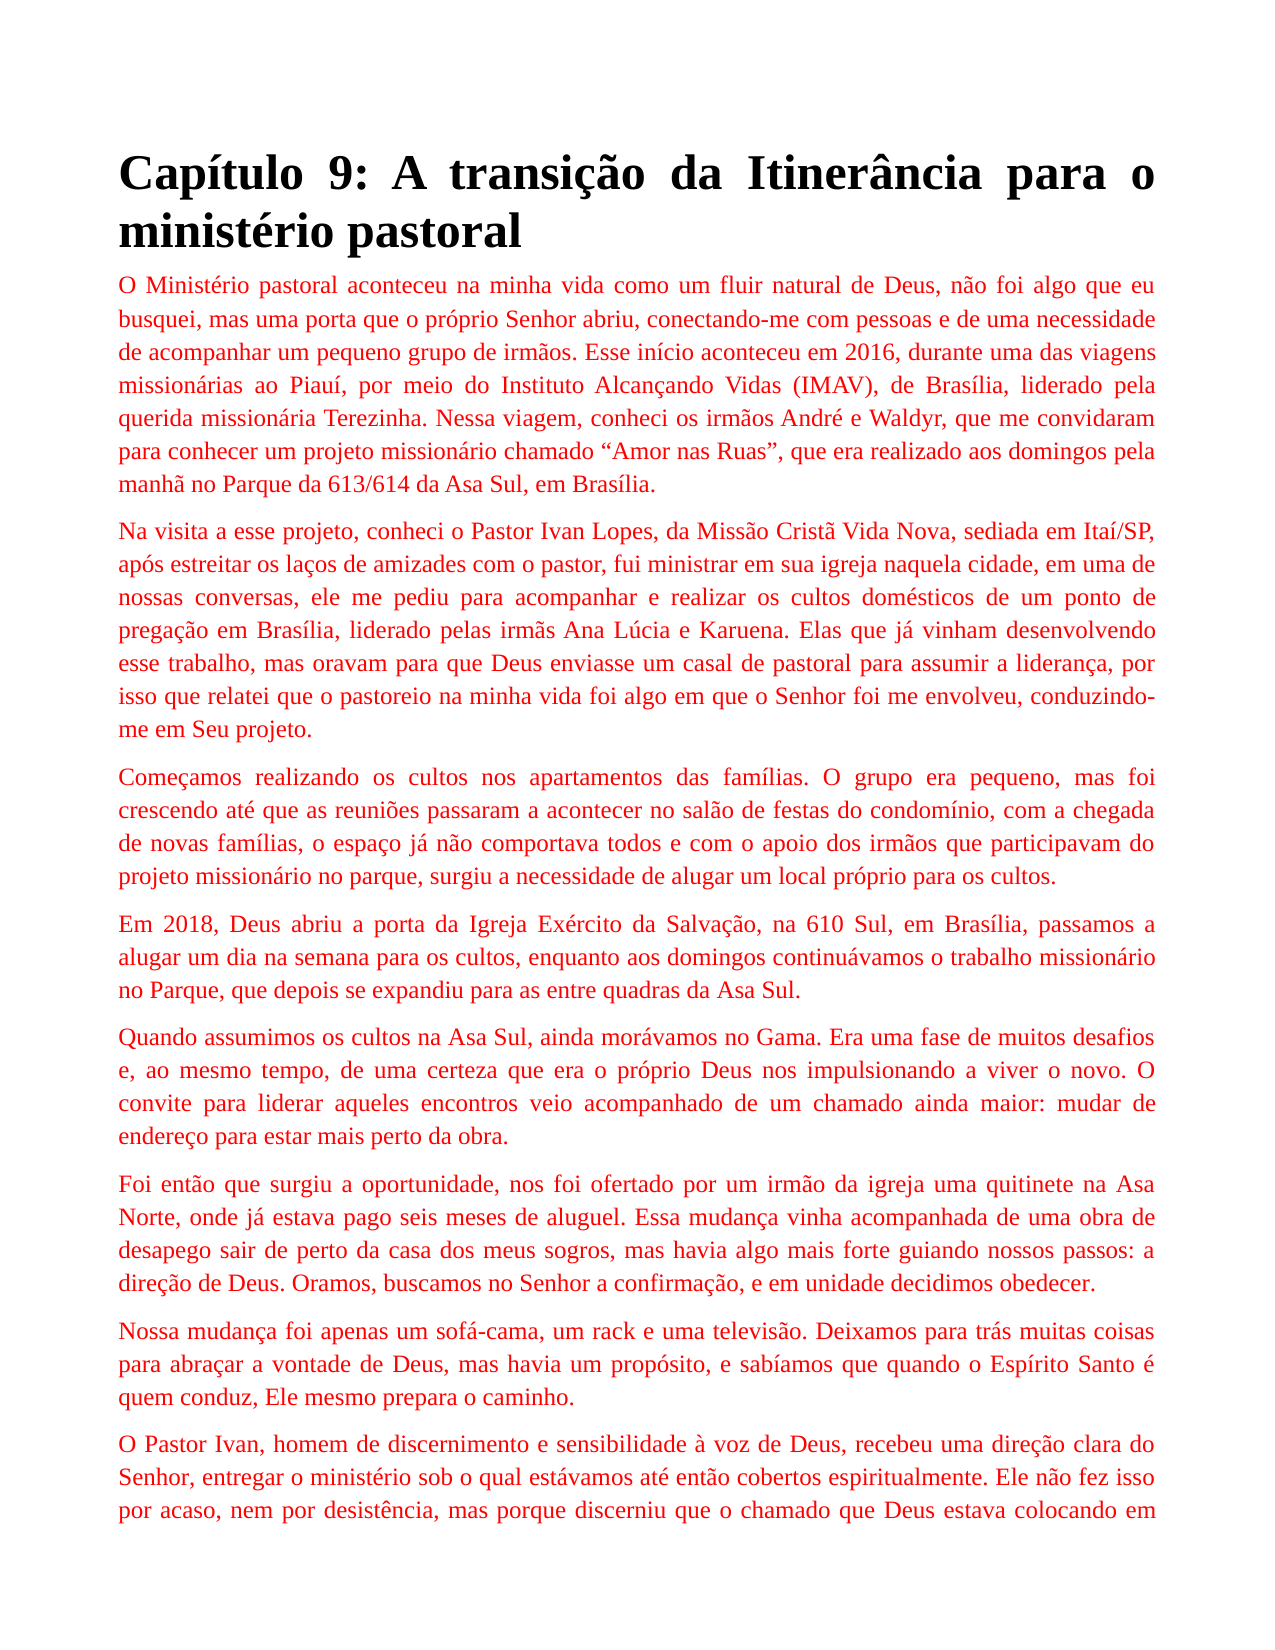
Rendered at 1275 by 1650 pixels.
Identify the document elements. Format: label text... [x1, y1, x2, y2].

text Em 2018, Deus abriu a porta da Igreja Exército da Salvação, na 610 Sul, em Brasília, passamos a alugar um dia na semana para os cultos, enquanto aos domingos continuávamos o trabalho missionário no Parque, que depois se expandiu para as entre quadras da Asa Sul. [118, 909, 1157, 1003]
text O Pastor Ivan, homem de discernimento e sensibilidade à voz de Deus, recebeu uma direção clara do Senhor, entregar o ministério sob o qual estávamos até então cobertos espiritualmente. Ele não fez isso por acaso, nem por desistência, mas porque discerniu que o chamado que Deus estava colocando em [118, 1429, 1157, 1524]
text Quando assumimos os cultos na Asa Sul, ainda morávamos no Gama. Era uma fase de muitos desafios e, ao mesmo tempo, de uma certeza que era o próprio Deus nos impulsionando a viver o novo. O convite para liderar aqueles encontros veio acompanhado de um chamado ainda maior: mudar de endereço para estar mais perto da obra. [118, 1022, 1157, 1150]
text O Ministério pastoral aconteceu na minha vida como um fluir natural de Deus, não foi algo que eu busquei, mas uma porta que o próprio Senhor abriu, conectando-me com pessoas e de uma necessidade de acompanhar um pequeno grupo de irmãos. Esse início aconteceu em 2016, durante uma das viagens missionárias ao Piauí, por meio do Instituto Alcançando Vidas (IMAV), de Brasília, liderado pela querida missionária Terezinha. Nessa viagem, conheci os irmãos André e Waldyr, que me convidaram para conhecer um projeto missionário chamado “Amor nas Ruas”, que era realizado aos domingos pela manhã no Parque da 613/614 da Asa Sul, em Brasília. [118, 271, 1157, 497]
text Começamos realizando os cultos nos apartamentos das famílias. O grupo era pequeno, mas foi crescendo até que as reuniões passaram a acontecer no salão de festas do condomínio, com a chegada de novas famílias, o espaço já não comportava todos e com o apoio dos irmãos que participavam do projeto missionário no parque, surgiu a necessidade de alugar um local próprio para os cultos. [118, 762, 1157, 890]
text Na visita a esse projeto, conheci o Pastor Ivan Lopes, da Missão Cristã Vida Nova, sediada em Itaí/SP, após estreitar os laços de amizades com o pastor, fui ministrar em sua igreja naquela cidade, em uma de nossas conversas, ele me pediu para acompanhar e realizar os cultos domésticos de um ponto de pregação em Brasília, liderado pelas irmãs Ana Lúcia e Karuena. Elas que já vinham desenvolvendo esse trabalho, mas oravam para que Deus enviasse um casal de pastoral para assumir a liderança, por isso que relatei que o pastoreio na minha vida foi algo em que o Senhor foi me envolveu, conduzindo-me em Seu projeto. [118, 516, 1157, 743]
text Nossa mudança foi apenas um sofá-cama, um rack e uma televisão. Deixamos para trás muitas coisas para abraçar a vontade de Deus, mas havia um propósito, e sabíamos que quando o Espírito Santo é quem conduz, Ele mesmo prepara o caminho. [118, 1316, 1157, 1411]
subtitle Capítulo 9: A transição da Itinerância para o ministério pastoral [118, 143, 1157, 258]
text Foi então que surgiu a oportunidade, nos foi ofertado por um irmão da igreja uma quitinete na Asa Norte, onde já estava pago seis meses de aluguel. Essa mudança vinha acompanhada de uma obra de desapego sair de perto da casa dos meus sogros, mas havia algo mais forte guiando nossos passos: a direção de Deus. Oramos, buscamos no Senhor a confirmação, e em unidade decidimos obedecer. [118, 1169, 1157, 1297]
